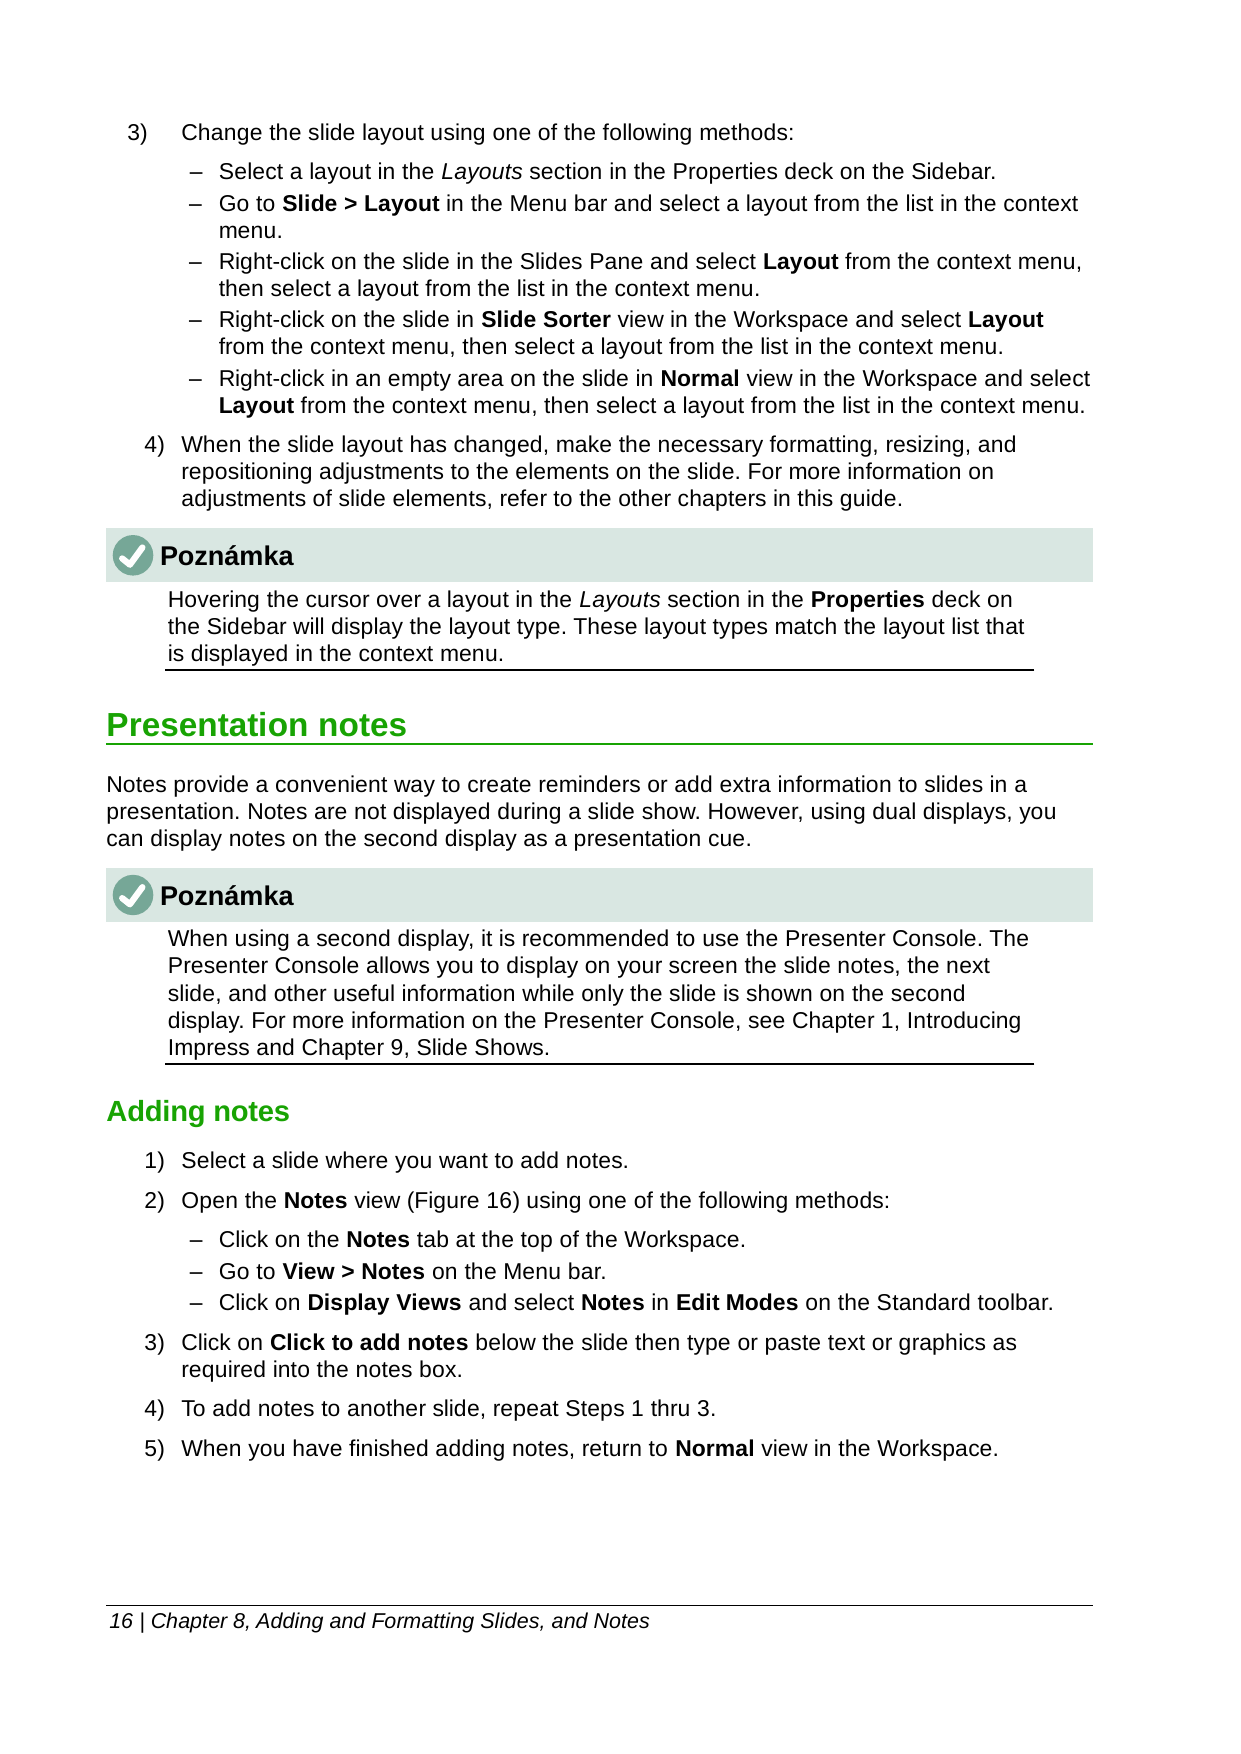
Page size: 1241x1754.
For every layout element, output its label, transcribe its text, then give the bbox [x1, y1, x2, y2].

list Open the Notes view (Figure 16) using one of the following methods: [164, 1186, 1093, 1213]
list When you have finished adding notes, return to Normal view in the Workspace. [164, 1434, 1093, 1461]
subtitle Presentation notes [106, 705, 1093, 743]
list Select a slide where you want to add notes. [164, 1147, 1093, 1174]
list Click on the Notes tab at the top of the Workspace. [189, 1226, 1093, 1253]
list Click on Click to add notes below the slide then type or paste text or graphics as required into the notes box. [164, 1328, 1093, 1382]
text Hovering the cursor over a layout in the Layouts section in the Properties deck on the Sidebar will display the layout type. These layout types match the layout list that is displayed in the context menu. [164, 582, 1034, 671]
list When the slide layout has changed, make the necessary formatting, resizing, and repositioning adjustments to the elements on the slide. For more information on adjustments of slide elements, refer to the other chapters in this guide. [164, 431, 1093, 512]
list Go to View > Notes on the Menu bar. [189, 1257, 1093, 1284]
list Right-click in an empty area on the slide in Normal view in the Workspace and select Layout from the context menu, then select a layout from the list in the context menu. [189, 364, 1093, 418]
text Notes provide a convenient way to create reminders or add extra information to slides in a presentation. Notes are not displayed during a slide show. However, using dual displays, you can display notes on the second display as a presentation cue. [106, 770, 1093, 852]
list Change the slide layout using one of the following methods: [148, 118, 1093, 145]
subtitle Poznámka [106, 868, 1093, 922]
list Right-click on the slide in the Slides Pane and select Layout from the context menu, then select a layout from the list in the context menu. [189, 247, 1093, 301]
text When using a second display, it is recommended to use the Presenter Console. The Presenter Console allows you to display on your screen the slide notes, the next slide, and other useful information while only the slide is shown on the second display. For more information on the Presenter Console, see Chapter 1, Introducing Impress and Chapter 9, Slide Shows. [164, 922, 1034, 1065]
subtitle Adding notes [106, 1094, 1093, 1128]
subtitle Poznámka [106, 528, 1093, 582]
list Click on Display Views and select Notes in Edit Modes on the Standard toolbar. [189, 1288, 1093, 1315]
list Select a layout in the Layouts section in the Properties deck on the Sidebar. [189, 158, 1093, 185]
list To add notes to another slide, repeat Steps 1 thru 3. [164, 1394, 1093, 1422]
list Go to Slide > Layout in the Menu bar and select a layout from the list in the context menu. [189, 189, 1093, 243]
list Right-click on the slide in Slide Sorter view in the Workspace and select Layout from the context menu, then select a layout from the list in the context menu. [189, 306, 1093, 360]
